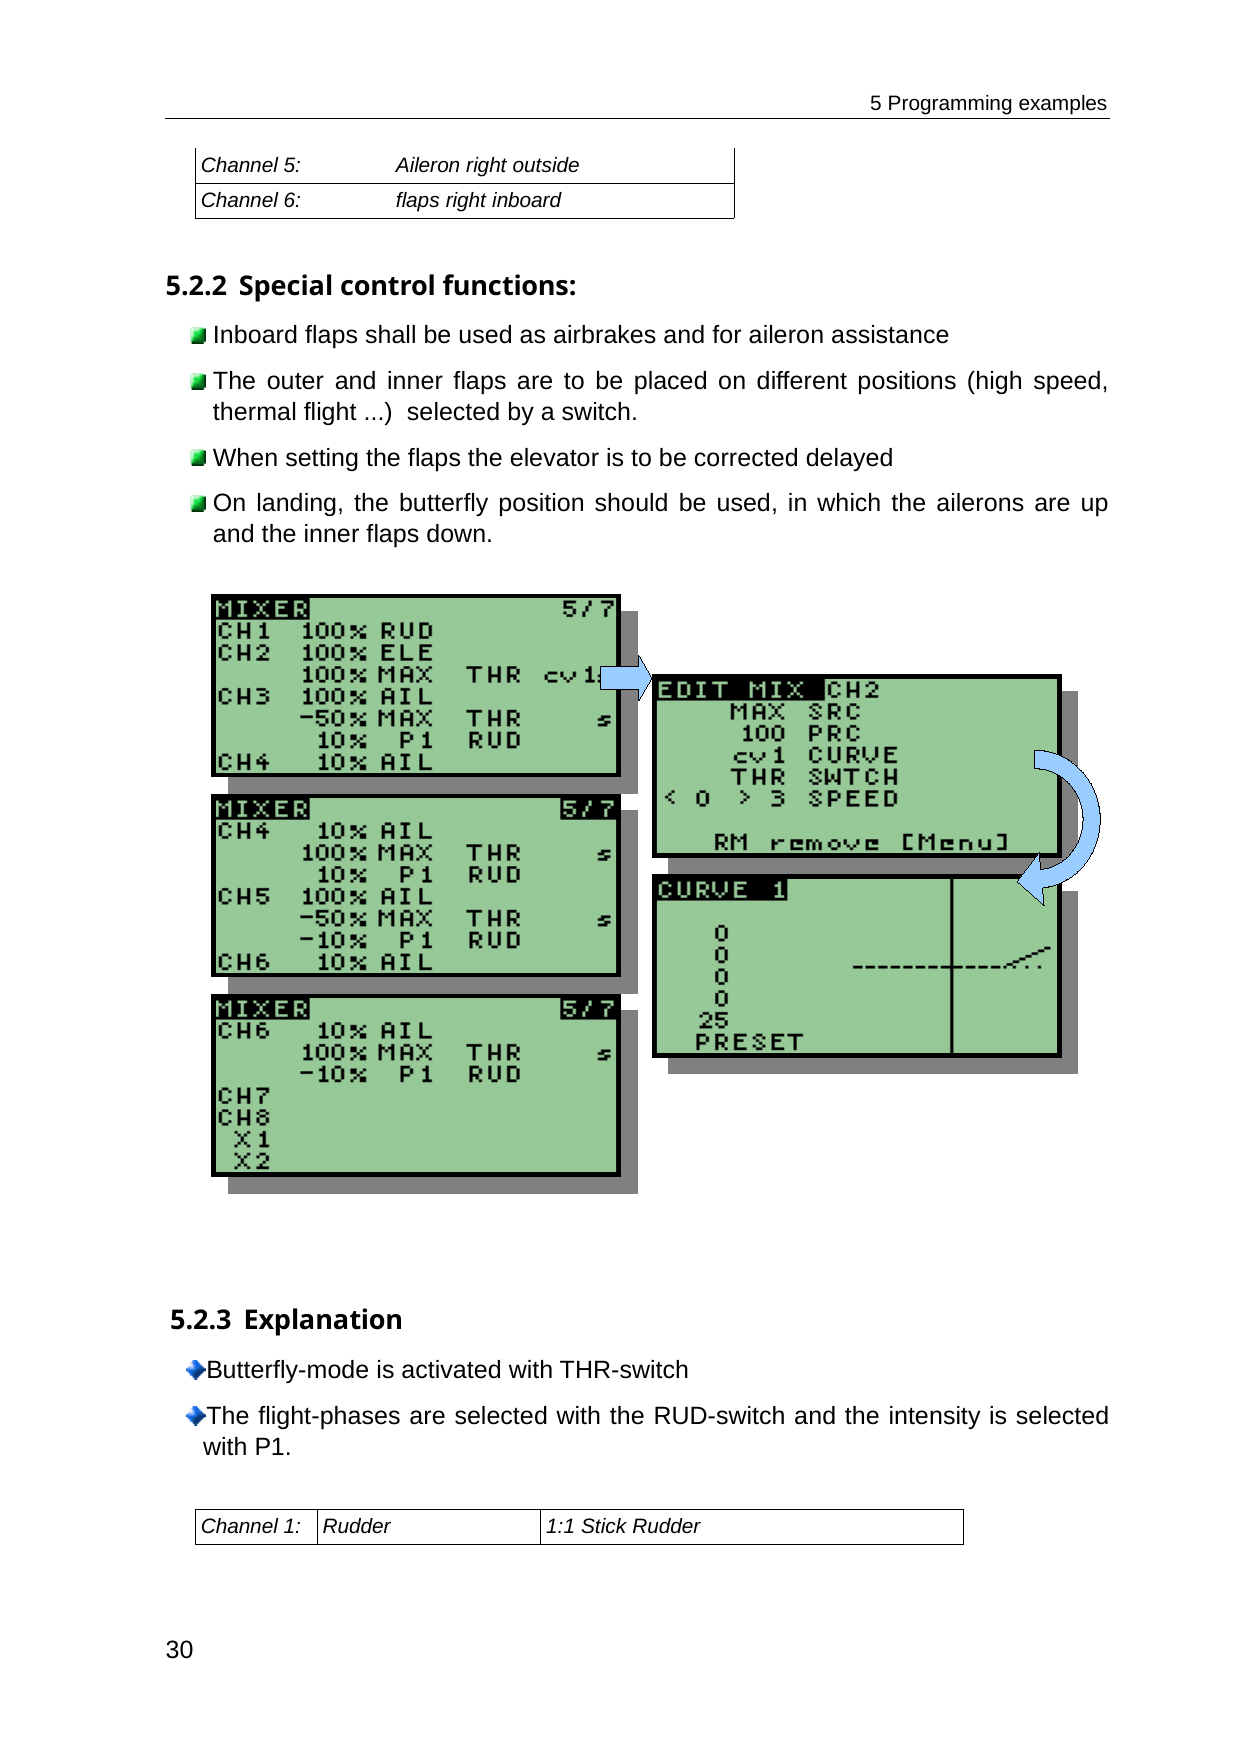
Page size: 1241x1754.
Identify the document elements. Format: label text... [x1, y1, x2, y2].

list The flight-phases are selected with the RUD-switch and the intensity is selected with P1. [185, 1402, 1110, 1461]
picture [186, 1360, 206, 1380]
picture [656, 879, 1057, 1053]
table_cell Aileron right outside [390, 148, 734, 183]
table_header Rudder [318, 1510, 540, 1544]
picture [216, 598, 617, 773]
subtitle Explanation [170, 1301, 1110, 1338]
picture [190, 373, 206, 390]
list On landing, the butterfly position should be used, in which the ailerons are up and the inner flaps down. [189, 489, 1110, 548]
picture [216, 998, 617, 1172]
picture [190, 327, 206, 344]
list When setting the flaps the elevator is to be corrected delayed [189, 444, 1110, 472]
table_cell flaps right inboard [390, 184, 734, 218]
picture [216, 798, 617, 973]
list Inboard flaps shall be used as airbrakes and for aileron assistance [189, 321, 1110, 349]
table_cell Channel 5: [196, 148, 390, 183]
picture [190, 449, 206, 466]
table_header 1:1 Stick Rudder [541, 1510, 963, 1544]
list The outer and inner flaps are to be placed on different positions (high speed, thermal flight ...) selected by a switch. [189, 367, 1110, 426]
table_header Channel 1: [196, 1510, 317, 1544]
picture [656, 679, 1057, 853]
picture [186, 1406, 206, 1426]
subtitle Special control functions: [165, 266, 1110, 303]
picture [190, 495, 206, 512]
list Butterfly-mode is activated with THR-switch [185, 1356, 1110, 1384]
table_cell Channel 6: [196, 184, 390, 218]
